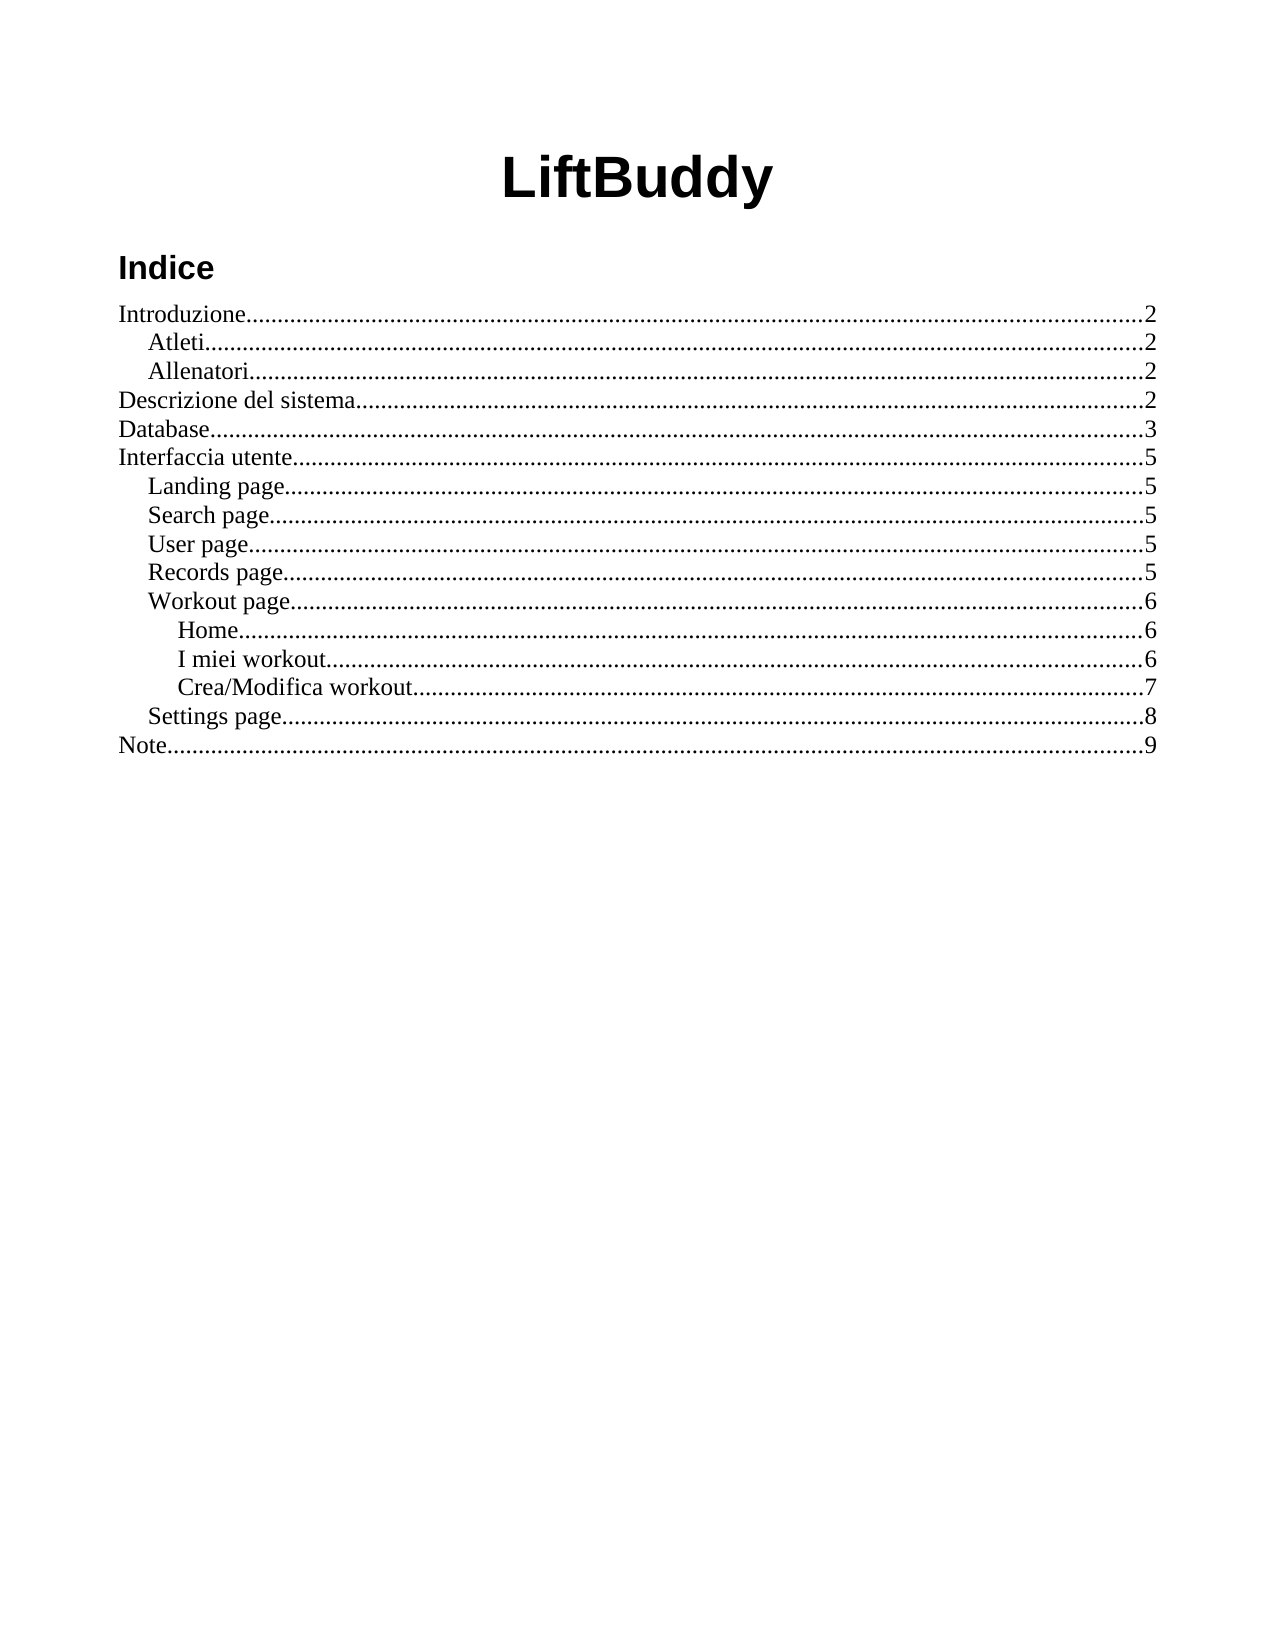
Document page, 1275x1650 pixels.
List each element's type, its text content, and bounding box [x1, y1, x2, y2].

text Workout page 6 [148, 586, 1157, 615]
text I miei workout 6 [177, 644, 1157, 672]
text Descrizione del sistema 2 [118, 385, 1157, 414]
text Atleti 2 [148, 327, 1157, 356]
text Landing page 5 [148, 471, 1157, 500]
text Note 9 [118, 730, 1157, 759]
title LiftBuddy [118, 143, 1157, 210]
text Records page 5 [148, 557, 1157, 586]
text Allenatori 2 [148, 356, 1157, 385]
text Crea/Modifica workout 7 [177, 672, 1157, 701]
text User page 5 [148, 529, 1157, 557]
text Introduzione 2 [118, 299, 1157, 327]
subtitle Indice [118, 248, 1157, 286]
text Settings page 8 [148, 701, 1157, 730]
text Home 6 [177, 615, 1157, 644]
text Search page 5 [148, 500, 1157, 529]
text Interfaccia utente 5 [118, 442, 1157, 471]
text Database 3 [118, 414, 1157, 442]
